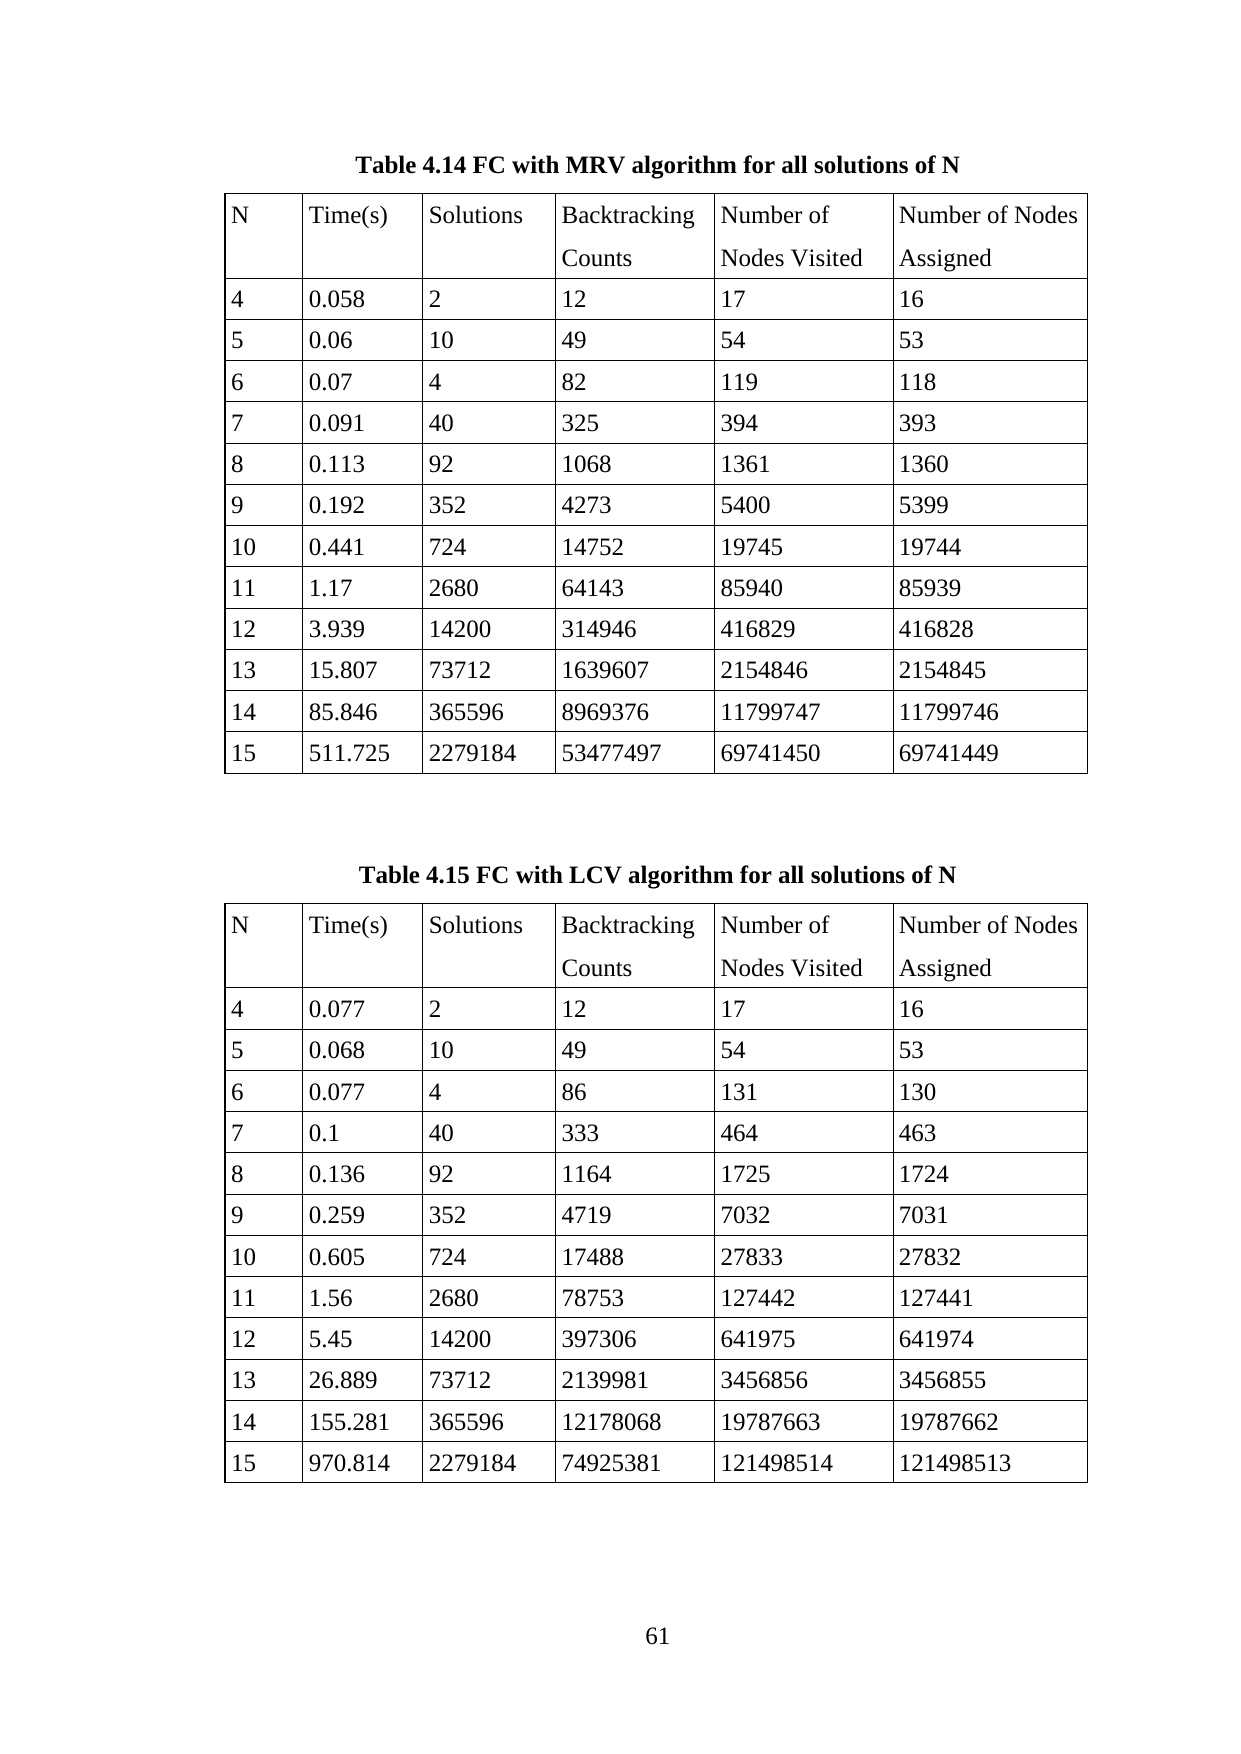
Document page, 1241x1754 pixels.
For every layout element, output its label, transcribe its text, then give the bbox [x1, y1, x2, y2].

table_cell 15 [226, 732, 302, 772]
table_cell 53477497 [556, 732, 714, 772]
table_cell 19787662 [894, 1401, 1087, 1441]
table_cell 2279184 [423, 732, 555, 772]
table_cell 27833 [715, 1236, 893, 1276]
table_cell 14 [226, 691, 302, 731]
table_cell 4719 [556, 1195, 714, 1235]
table_cell 2154846 [715, 650, 893, 690]
table_cell 10 [423, 320, 555, 360]
table_cell 8 [226, 1153, 302, 1193]
table_cell 13 [226, 650, 302, 690]
table_cell 2680 [423, 1277, 555, 1317]
table_cell 19745 [715, 526, 893, 566]
table_cell 10 [423, 1030, 555, 1070]
table_cell 4 [423, 1071, 555, 1111]
table_cell 7032 [715, 1195, 893, 1235]
table_cell 7 [226, 402, 302, 442]
table_cell 0.259 [303, 1195, 422, 1235]
table_cell 13 [226, 1360, 302, 1400]
table_header Time(s) [303, 194, 422, 277]
table_cell 4 [226, 988, 302, 1028]
table_cell 0.077 [303, 1071, 422, 1111]
table_cell 3.939 [303, 609, 422, 649]
table_cell 8 [226, 444, 302, 484]
table_cell 118 [894, 361, 1087, 401]
table_cell 53 [894, 320, 1087, 360]
table_cell 14200 [423, 1318, 555, 1358]
table_cell 15.807 [303, 650, 422, 690]
table_cell 27832 [894, 1236, 1087, 1276]
table_cell 12 [226, 1318, 302, 1358]
table_cell 10 [226, 526, 302, 566]
table_cell 17 [715, 279, 893, 319]
table_cell 325 [556, 402, 714, 442]
table_cell 121498514 [715, 1442, 893, 1482]
table_cell 0.058 [303, 279, 422, 319]
table_cell 0.113 [303, 444, 422, 484]
table_cell 53 [894, 1030, 1087, 1070]
table_cell 724 [423, 526, 555, 566]
table_cell 12 [556, 279, 714, 319]
table_cell 9 [226, 1195, 302, 1235]
table_cell 416828 [894, 609, 1087, 649]
table_cell 16 [894, 279, 1087, 319]
table_cell 724 [423, 1236, 555, 1276]
table_cell 11 [226, 567, 302, 607]
table_cell 333 [556, 1112, 714, 1152]
table_cell 0.07 [303, 361, 422, 401]
table_cell 314946 [556, 609, 714, 649]
table_cell 0.441 [303, 526, 422, 566]
table_cell 10 [226, 1236, 302, 1276]
table_cell 92 [423, 444, 555, 484]
table_cell 40 [423, 1112, 555, 1152]
table_cell 7 [226, 1112, 302, 1152]
table_header Number of Nodes Assigned [894, 194, 1087, 277]
table_cell 2279184 [423, 1442, 555, 1482]
table_cell 416829 [715, 609, 893, 649]
table_cell 641975 [715, 1318, 893, 1358]
table_header Solutions [423, 904, 555, 987]
table_cell 14 [226, 1401, 302, 1441]
table_cell 119 [715, 361, 893, 401]
table_cell 69741450 [715, 732, 893, 772]
table_cell 4273 [556, 485, 714, 525]
table_cell 1360 [894, 444, 1087, 484]
table_cell 0.136 [303, 1153, 422, 1193]
table_cell 0.06 [303, 320, 422, 360]
table_cell 131 [715, 1071, 893, 1111]
table_cell 3456855 [894, 1360, 1087, 1400]
table_header N [226, 194, 302, 277]
table_cell 5399 [894, 485, 1087, 525]
table_cell 0.1 [303, 1112, 422, 1152]
table_cell 970.814 [303, 1442, 422, 1482]
table_cell 4 [226, 279, 302, 319]
table_header Number of Nodes Visited [715, 194, 893, 277]
table_cell 74925381 [556, 1442, 714, 1482]
table_cell 0.605 [303, 1236, 422, 1276]
table_cell 64143 [556, 567, 714, 607]
table_cell 5 [226, 1030, 302, 1070]
table_cell 365596 [423, 691, 555, 731]
table_cell 1.17 [303, 567, 422, 607]
table_cell 2139981 [556, 1360, 714, 1400]
table_cell 5.45 [303, 1318, 422, 1358]
table_cell 5 [226, 320, 302, 360]
table_cell 6 [226, 361, 302, 401]
table_cell 641974 [894, 1318, 1087, 1358]
table_cell 9 [226, 485, 302, 525]
table_cell 49 [556, 320, 714, 360]
table_cell 397306 [556, 1318, 714, 1358]
table_cell 0.192 [303, 485, 422, 525]
table_cell 5400 [715, 485, 893, 525]
text Table 4.14 FC with MRV algorithm for all solutions of N [225, 150, 1090, 179]
table_cell 16 [894, 988, 1087, 1028]
table_cell 121498513 [894, 1442, 1087, 1482]
text Table 4.15 FC with LCV algorithm for all solutions of N [225, 860, 1090, 888]
table_cell 11799747 [715, 691, 893, 731]
table_header Backtracking Counts [556, 194, 714, 277]
table_cell 0.077 [303, 988, 422, 1028]
table_cell 155.281 [303, 1401, 422, 1441]
table_cell 1361 [715, 444, 893, 484]
table_cell 11 [226, 1277, 302, 1317]
table_cell 127441 [894, 1277, 1087, 1317]
table_header Number of Nodes Visited [715, 904, 893, 987]
table_cell 11799746 [894, 691, 1087, 731]
table_cell 49 [556, 1030, 714, 1070]
table_cell 86 [556, 1071, 714, 1111]
table_header Solutions [423, 194, 555, 277]
table_cell 12 [556, 988, 714, 1028]
table_cell 394 [715, 402, 893, 442]
table_cell 6 [226, 1071, 302, 1111]
table_cell 511.725 [303, 732, 422, 772]
table_cell 2 [423, 279, 555, 319]
table_cell 40 [423, 402, 555, 442]
table_cell 19744 [894, 526, 1087, 566]
table_cell 393 [894, 402, 1087, 442]
table_cell 352 [423, 1195, 555, 1235]
table_cell 19787663 [715, 1401, 893, 1441]
table_header Number of Nodes Assigned [894, 904, 1087, 987]
table_cell 2680 [423, 567, 555, 607]
table_header Backtracking Counts [556, 904, 714, 987]
table_cell 7031 [894, 1195, 1087, 1235]
table_cell 26.889 [303, 1360, 422, 1400]
table_cell 17488 [556, 1236, 714, 1276]
table_cell 14752 [556, 526, 714, 566]
table_cell 2154845 [894, 650, 1087, 690]
table_cell 4 [423, 361, 555, 401]
table_cell 78753 [556, 1277, 714, 1317]
table_cell 0.068 [303, 1030, 422, 1070]
table_cell 92 [423, 1153, 555, 1193]
table_cell 365596 [423, 1401, 555, 1441]
table_cell 15 [226, 1442, 302, 1482]
table_cell 54 [715, 1030, 893, 1070]
table_cell 1725 [715, 1153, 893, 1193]
table_cell 73712 [423, 1360, 555, 1400]
table_cell 85.846 [303, 691, 422, 731]
table_header N [226, 904, 302, 987]
table_header Time(s) [303, 904, 422, 987]
table_cell 463 [894, 1112, 1087, 1152]
table_cell 85940 [715, 567, 893, 607]
table_cell 130 [894, 1071, 1087, 1111]
table_cell 3456856 [715, 1360, 893, 1400]
table_cell 73712 [423, 650, 555, 690]
table_cell 8969376 [556, 691, 714, 731]
table_cell 352 [423, 485, 555, 525]
table_cell 1164 [556, 1153, 714, 1193]
table_cell 54 [715, 320, 893, 360]
table_cell 69741449 [894, 732, 1087, 772]
table_cell 127442 [715, 1277, 893, 1317]
table_cell 17 [715, 988, 893, 1028]
table_cell 1724 [894, 1153, 1087, 1193]
table_cell 82 [556, 361, 714, 401]
table_cell 12178068 [556, 1401, 714, 1441]
table_cell 1068 [556, 444, 714, 484]
table_cell 2 [423, 988, 555, 1028]
table_cell 14200 [423, 609, 555, 649]
table_cell 0.091 [303, 402, 422, 442]
table_cell 12 [226, 609, 302, 649]
table_cell 1.56 [303, 1277, 422, 1317]
table_cell 1639607 [556, 650, 714, 690]
table_cell 85939 [894, 567, 1087, 607]
table_cell 464 [715, 1112, 893, 1152]
